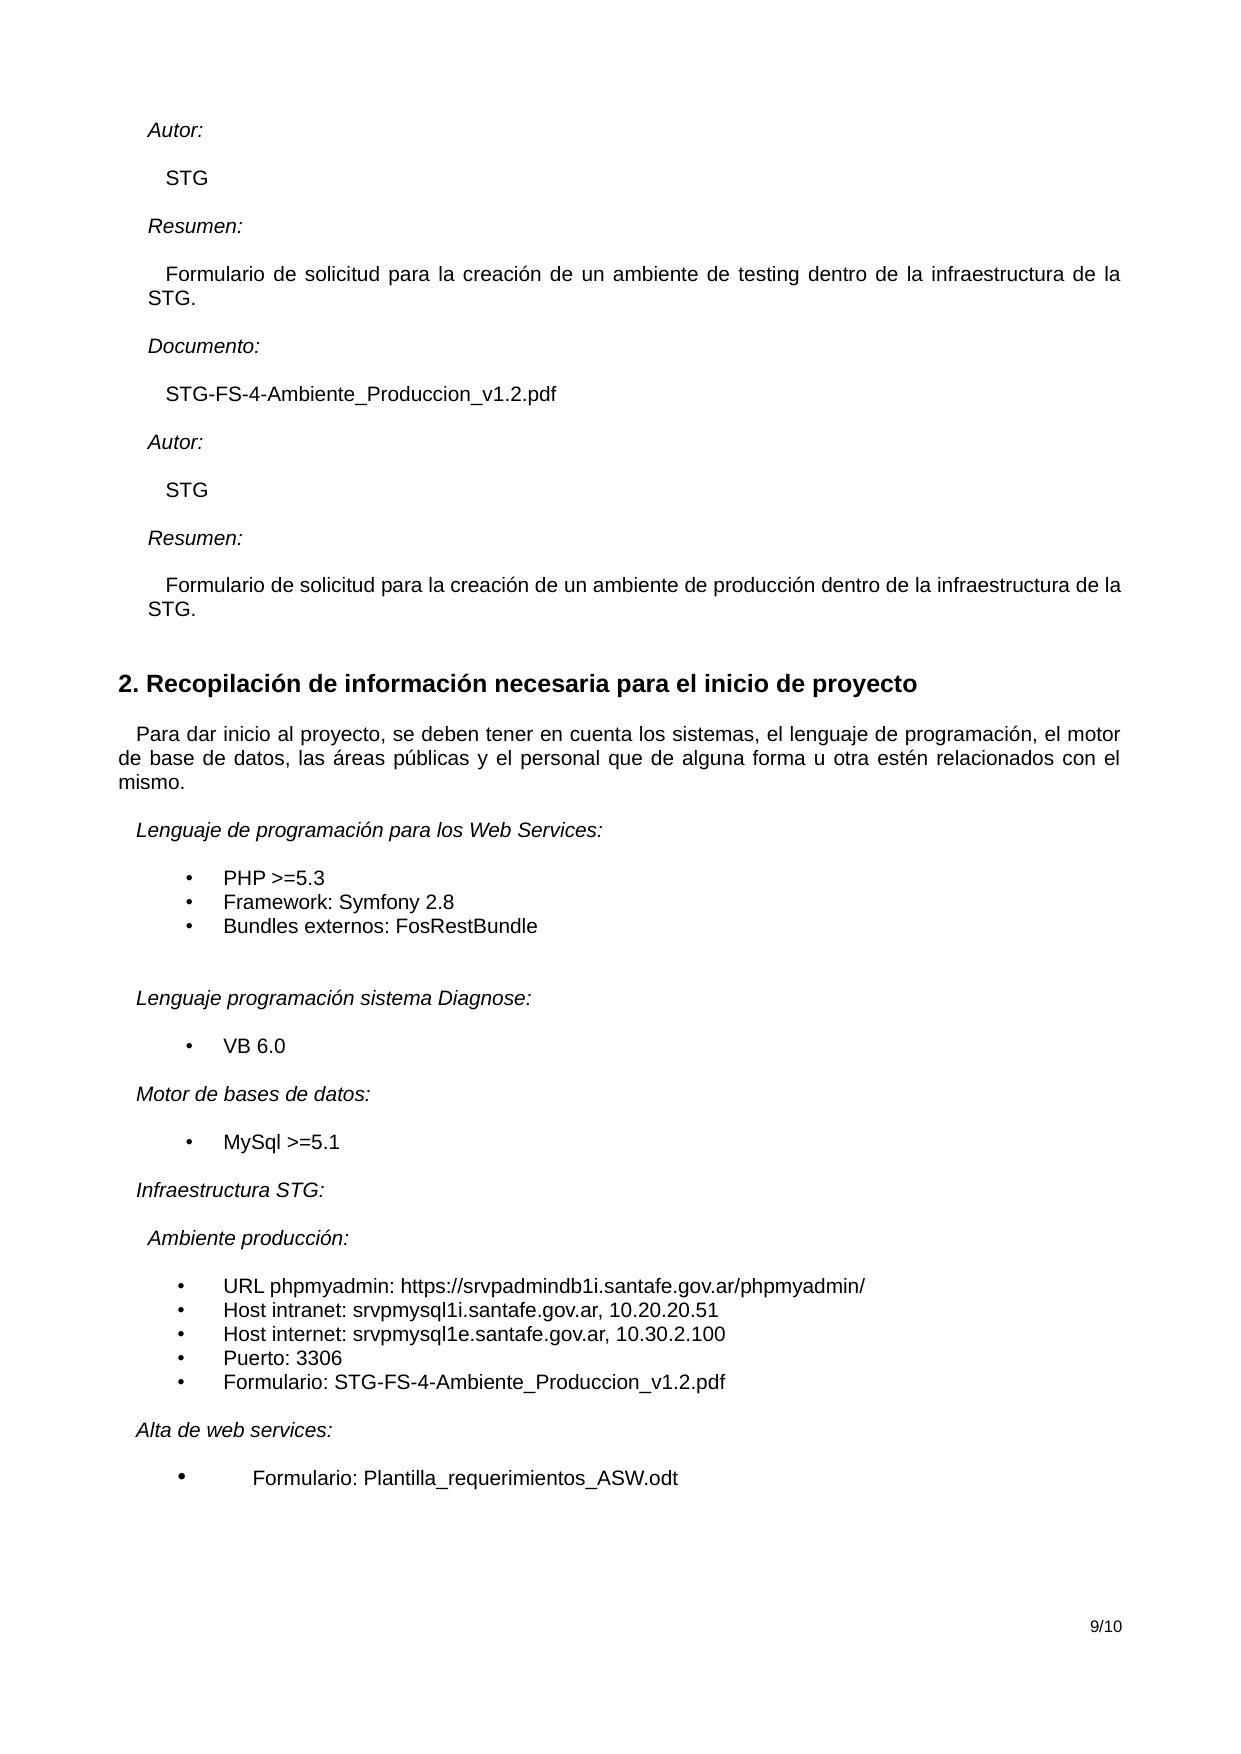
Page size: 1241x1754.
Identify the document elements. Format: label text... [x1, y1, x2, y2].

list Puerto: 3306 [177, 1346, 1122, 1370]
text Lenguaje programación sistema Diagnose: [118, 986, 1122, 1010]
text Formulario de solicitud para la creación de un ambiente de producción dentro de la infraestructura de la STG. [148, 573, 1122, 621]
text Motor de bases de datos: [118, 1082, 1122, 1106]
text 2. Recopilación de información necesaria para el inicio de proyecto [118, 669, 1122, 698]
text Autor: [136, 429, 1122, 453]
text Para dar inicio al proyecto, se deben tener en cuenta los sistemas, el lenguaje de programación, el motor de base de datos, las áreas públicas y el personal que de alguna forma u otra estén relacionados con el mismo. [118, 722, 1122, 794]
text STG-FS-4-Ambiente_Produccion_v1.2.pdf [148, 382, 1122, 406]
list MySql >=5.1 [186, 1129, 1122, 1154]
text Resumen: [136, 525, 1122, 549]
text Lenguaje de programación para los Web Services: [118, 818, 1122, 842]
list VB 6.0 [186, 1034, 1122, 1058]
list Host intranet: srvpmysql1i.santafe.gov.ar, 10.20.20.51 [177, 1297, 1122, 1322]
text Documento: [136, 334, 1122, 358]
list Bundles externos: FosRestBundle [186, 914, 1122, 938]
list Formulario: STG-FS-4-Ambiente_Produccion_v1.2.pdf [177, 1370, 1122, 1394]
text Resumen: [136, 214, 1122, 238]
text Infraestructura STG: [118, 1178, 1122, 1202]
text Alta de web services: [118, 1418, 1122, 1442]
text Formulario de solicitud para la creación de un ambiente de testing dentro de la infraestructura de la STG. [148, 262, 1122, 310]
text STG [148, 166, 1122, 190]
list Framework: Symfony 2.8 [186, 890, 1122, 914]
list PHP >=5.3 [186, 866, 1122, 890]
list Host internet: srvpmysql1e.santafe.gov.ar, 10.30.2.100 [177, 1322, 1122, 1346]
text Autor: [136, 118, 1122, 142]
text Ambiente producción: [136, 1226, 1122, 1249]
text STG [148, 477, 1122, 501]
list Formulario: Plantilla_requerimientos_ASW.odt [177, 1466, 1122, 1491]
list URL phpmyadmin: https://srvpadmindb1i.santafe.gov.ar/phpmyadmin/ [177, 1273, 1122, 1297]
